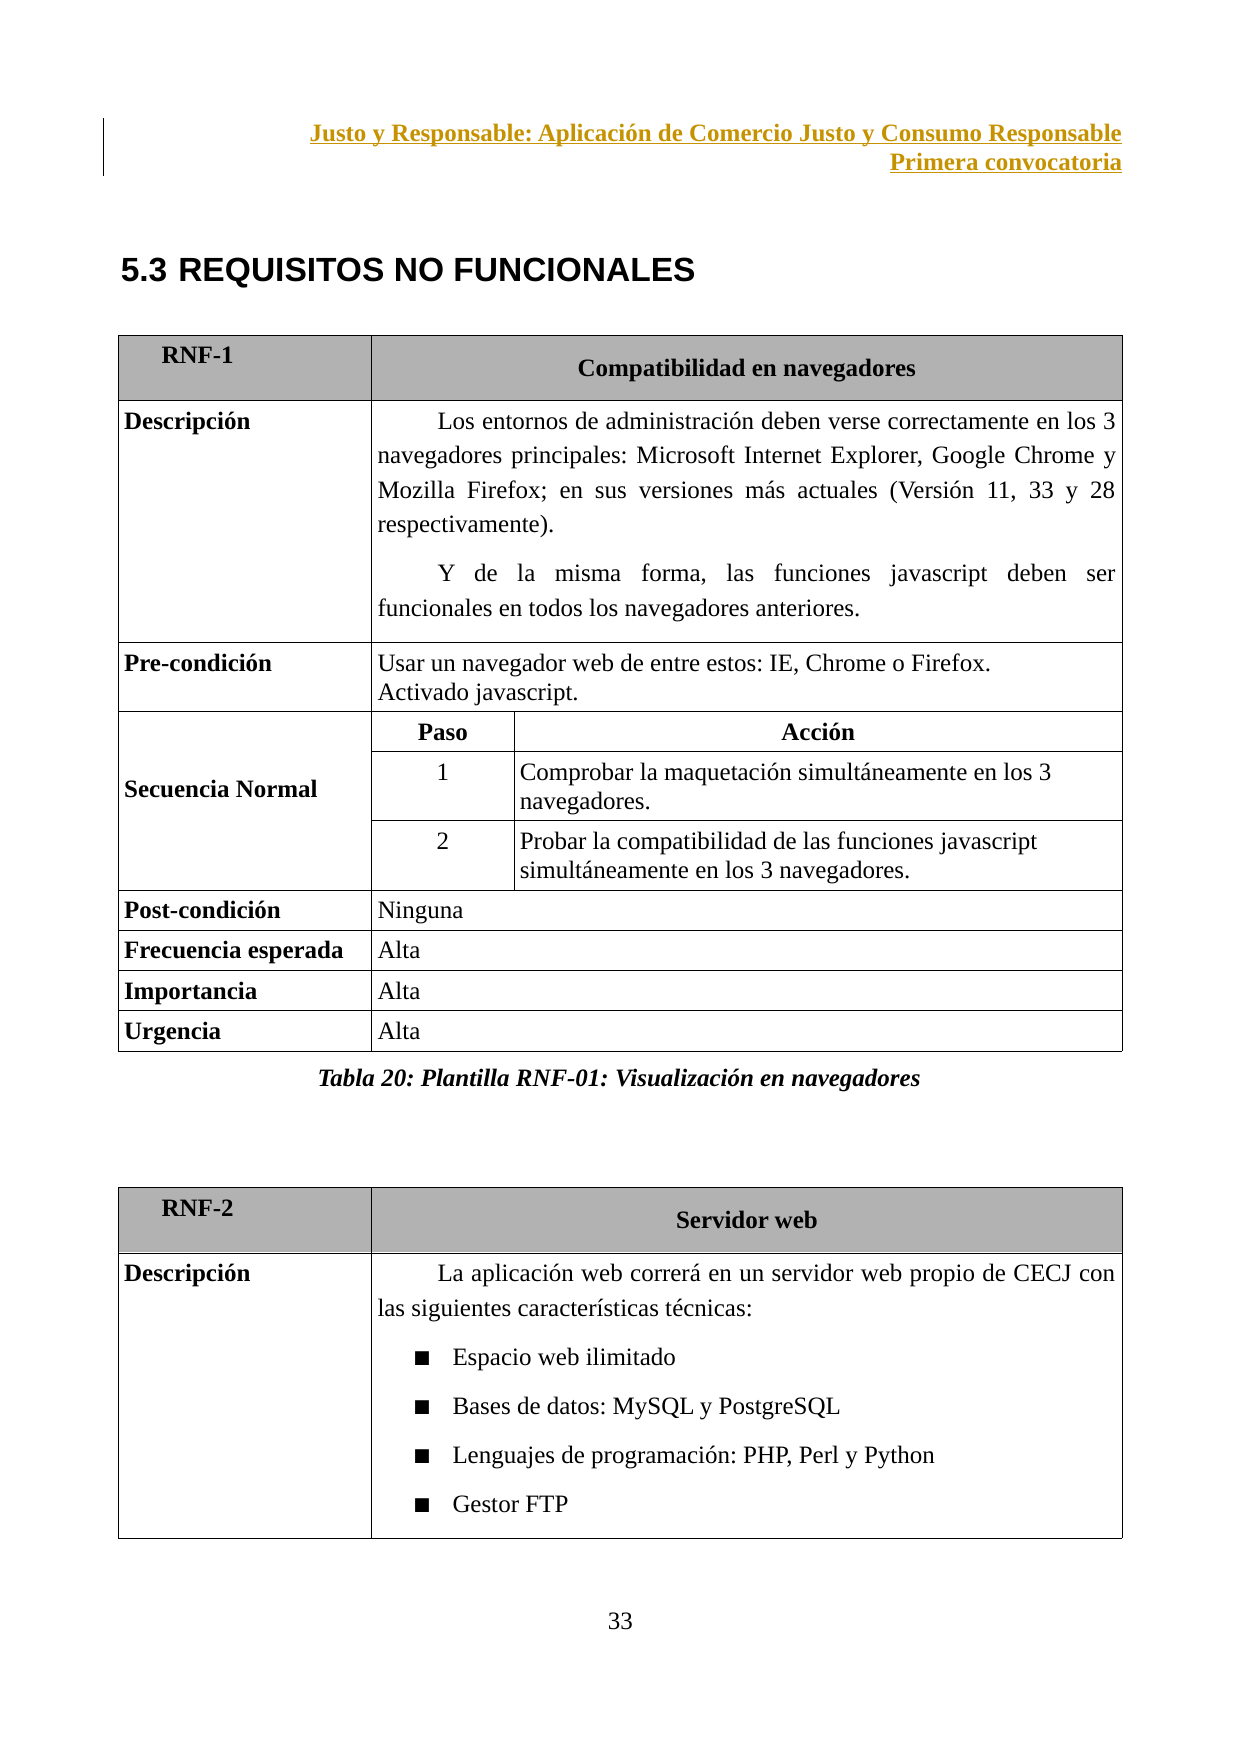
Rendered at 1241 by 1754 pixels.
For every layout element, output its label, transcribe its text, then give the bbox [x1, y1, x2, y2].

subtitle REQUISITOS NO FUNCIONALES [121, 234, 1122, 294]
table_cell Frecuencia esperada [119, 931, 371, 970]
table_cell Alta [372, 931, 1122, 970]
table_cell Pre-condición [119, 643, 371, 711]
table_cell Ninguna [372, 891, 1122, 930]
table_cell La aplicación web correrá en un servidor web propio de CECJ con las siguientes características técnicas: Espacio web ilimitado Bases de datos: MySQL y PostgreSQL Lenguajes de programación: PHP, Perl y Python Gestor FTP Seguridad: Sistema de backup y antivirus CPD en España. [372, 1254, 1122, 1538]
text Tabla 20: Plantilla RNF-01: Visualización en navegadores [118, 1063, 1122, 1092]
table_cell Acción [515, 712, 1122, 751]
table_cell Paso [372, 712, 514, 751]
table_cell Post-condición [119, 891, 371, 930]
table_header Servidor web [372, 1188, 1122, 1252]
table_cell Alta [372, 1011, 1122, 1051]
table_cell Alta [372, 971, 1122, 1010]
table_cell 1 [372, 752, 514, 820]
table_cell Probar la compatibilidad de las funciones javascript simultáneamente en los 3 navegadores. [515, 821, 1122, 889]
table_cell Descripción [119, 1254, 371, 1538]
table_cell 2 [372, 821, 514, 889]
table_cell Descripción [119, 401, 371, 642]
table_cell Los entornos de administración deben verse correctamente en los 3 navegadores principales: Microsoft Internet Explorer, Google Chrome y Mozilla Firefox; en sus versiones más actuales (Versión 11, 33 y 28 respectivamente). Y de la misma forma, las funciones javascript deben ser funcionales en todos los navegadores anteriores. [372, 401, 1122, 642]
table_header [119, 336, 371, 400]
table_cell Usar un navegador web de entre estos: IE, Chrome o Firefox. Activado javascript. [372, 643, 1122, 711]
table_cell Comprobar la maquetación simultáneamente en los 3 navegadores. [515, 752, 1122, 820]
table_header [119, 1188, 371, 1252]
table_cell Secuencia Normal [119, 712, 371, 889]
table_header Compatibilidad en navegadores [372, 336, 1122, 400]
table_cell Importancia [119, 971, 371, 1010]
table_cell Urgencia [119, 1011, 371, 1051]
